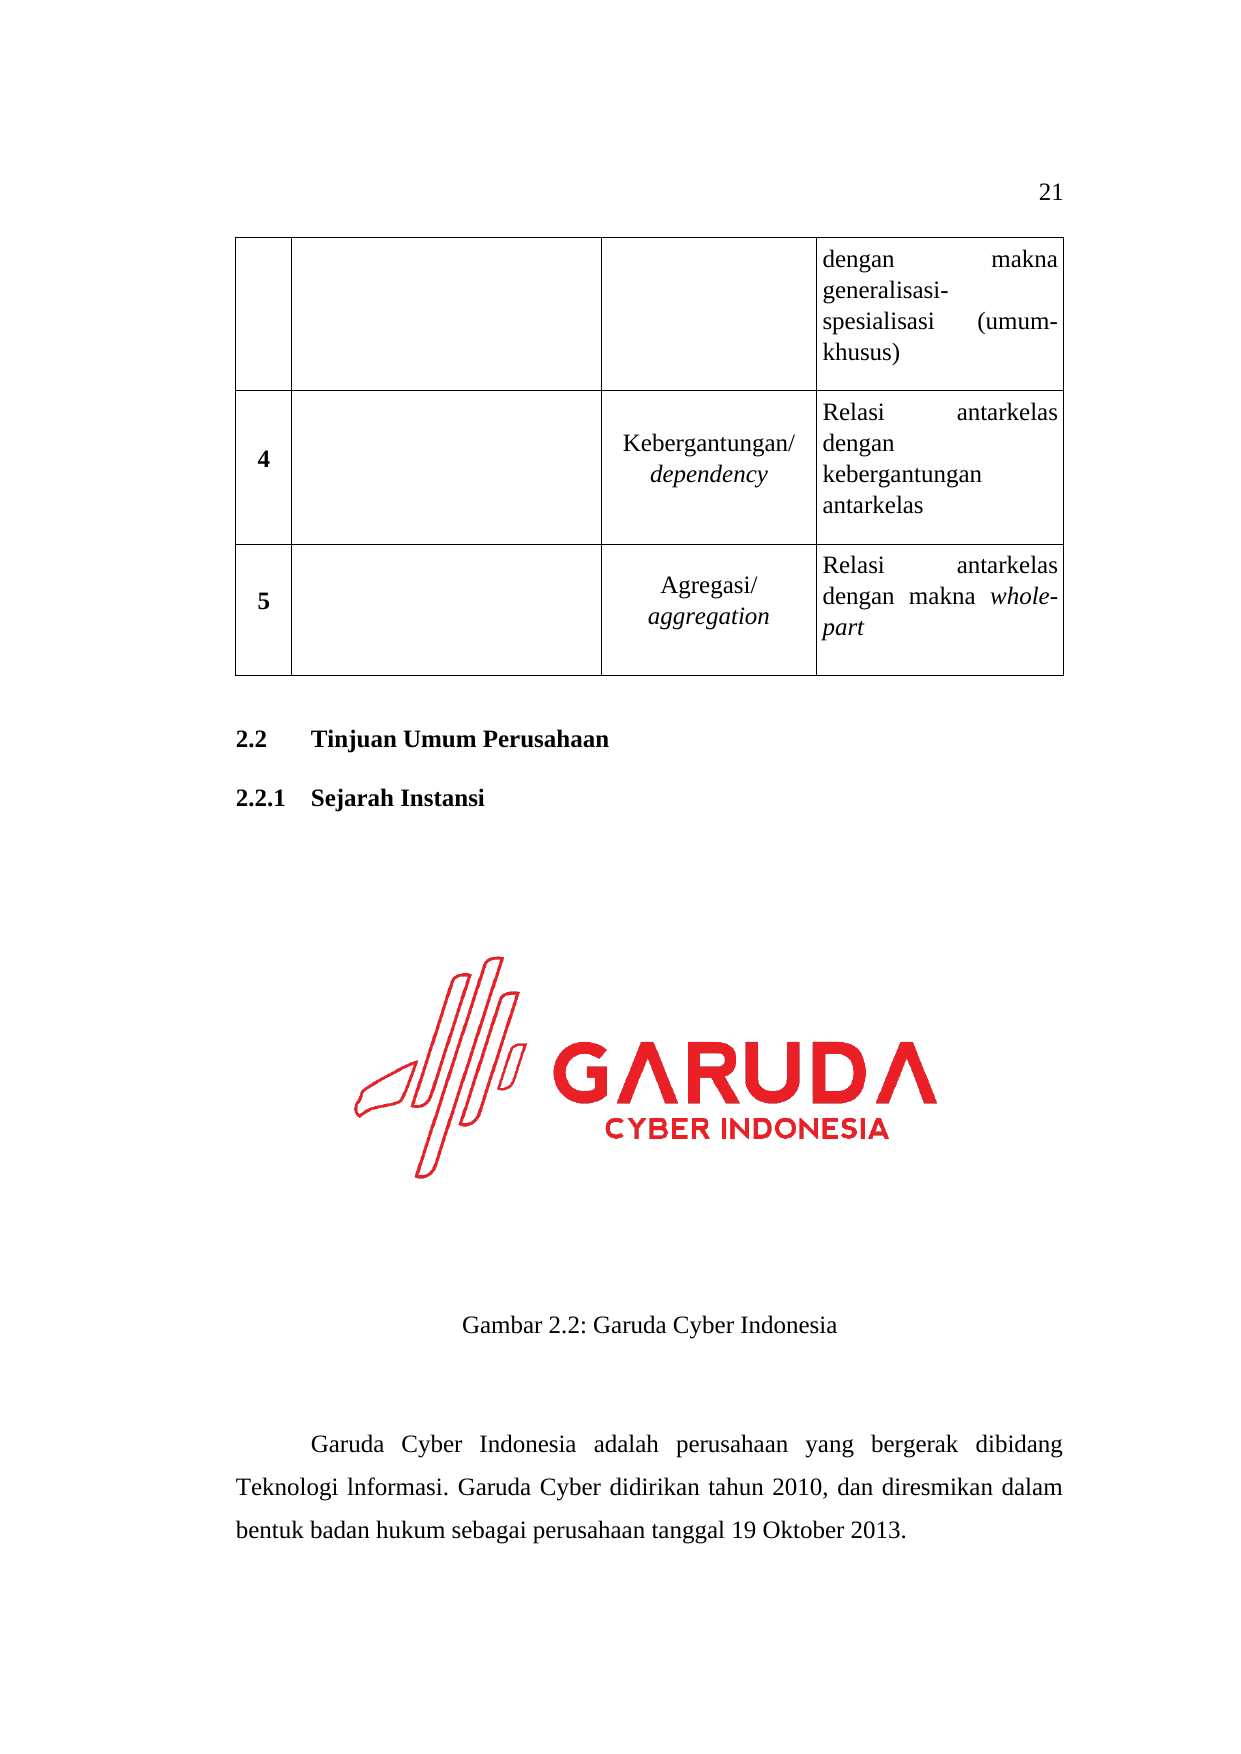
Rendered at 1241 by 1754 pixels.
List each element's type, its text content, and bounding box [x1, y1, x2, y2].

table_cell Relasi antarkelas dengan kebergantungan antarkelas [817, 391, 1063, 544]
table_cell 5 [236, 545, 291, 675]
table_cell [292, 545, 601, 675]
text 2.2 Tinjuan Umum Perusahaan [236, 724, 1063, 752]
table_cell [292, 391, 601, 544]
table_cell [236, 238, 291, 390]
table_cell Relasi antarkelas dengan makna whole-part [817, 545, 1063, 675]
table_cell Kebergantungan/dependency [602, 391, 816, 544]
table_cell [602, 238, 816, 390]
text Gambar 2.2: Garuda Cyber Indonesia [330, 1295, 969, 1338]
text 2.2.1 Sejarah Instansi [236, 783, 1063, 812]
picture [330, 843, 969, 1295]
table_cell dengan makna generalisasi-spesialisasi (umum-khusus) [817, 238, 1063, 390]
table_cell Agregasi/aggregation [602, 545, 816, 675]
table_cell 4 [236, 391, 291, 544]
table_cell [292, 238, 601, 390]
text Garuda Cyber Indonesia adalah perusahaan yang bergerak dibidang Teknologi lnformasi. Garuda Cyber didirikan tahun 2010, dan diresmikan dalam bentuk badan hukum sebagai perusahaan tanggal 19 Oktober 2013. [236, 1429, 1063, 1544]
